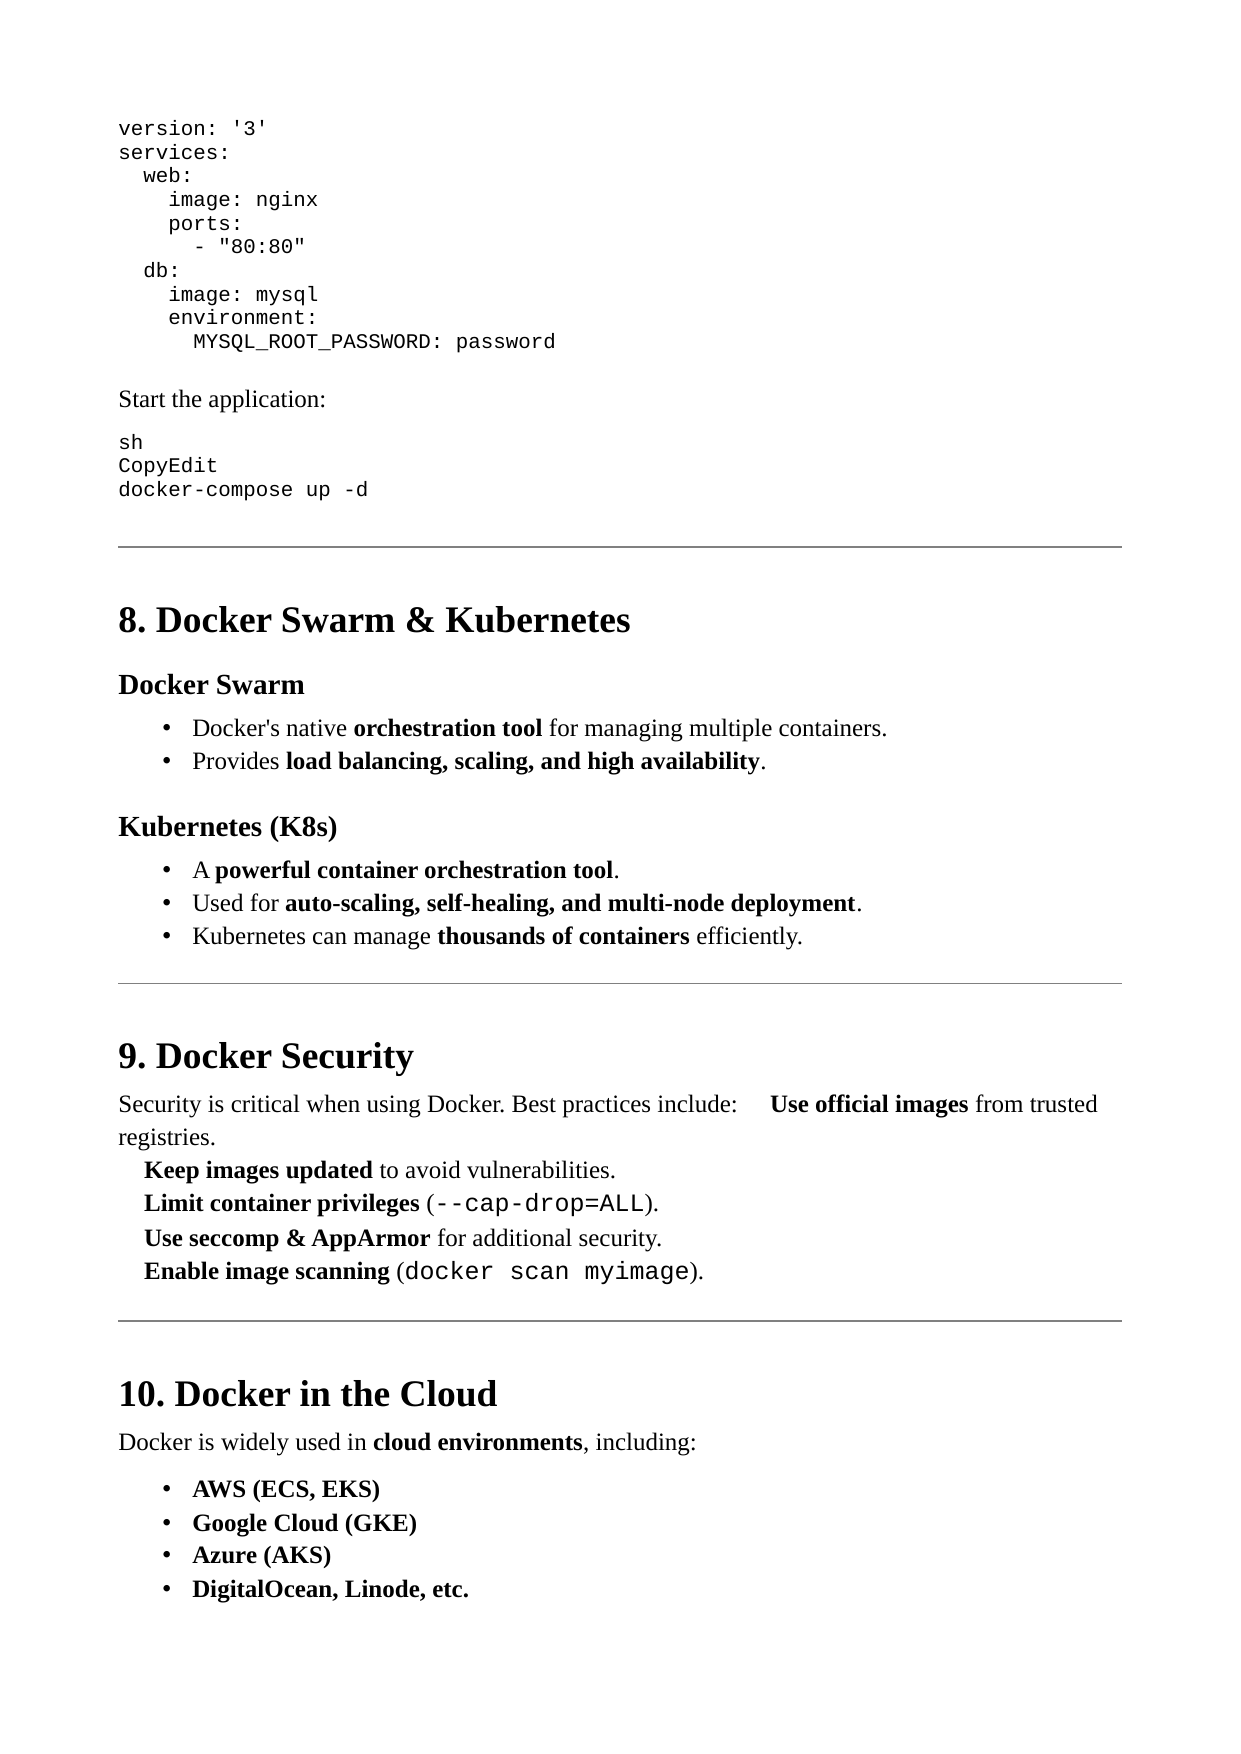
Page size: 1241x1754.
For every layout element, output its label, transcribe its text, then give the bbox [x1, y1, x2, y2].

subtitle 9. Docker Security [118, 1033, 1122, 1077]
text version: '3' [118, 118, 1122, 142]
text Start the application: [118, 384, 1122, 413]
list Kubernetes can manage thousands of containers efficiently. [162, 921, 1122, 949]
list AWS (ECS, EKS) [162, 1474, 1122, 1503]
text CopyEdit [118, 455, 1122, 479]
text - "80:80" [118, 236, 1122, 260]
list Google Cloud (GKE) [162, 1508, 1122, 1536]
text Docker is widely used in cloud environments, including: [118, 1427, 1122, 1456]
text db: [118, 260, 1122, 284]
subtitle 10. Docker in the Cloud [118, 1371, 1122, 1414]
list Azure (AKS) [162, 1541, 1122, 1569]
text image: mysql [118, 284, 1122, 307]
text sh [118, 432, 1122, 455]
text services: [118, 142, 1122, 165]
list Docker's native orchestration tool for managing multiple containers. [162, 713, 1122, 742]
subtitle Kubernetes (K8s) [118, 809, 1122, 842]
text ports: [118, 213, 1122, 236]
list A powerful container orchestration tool. [162, 855, 1122, 883]
text environment: [118, 307, 1122, 331]
list Used for auto-scaling, self-healing, and multi-node deployment. [162, 888, 1122, 916]
subtitle Docker Swarm [118, 667, 1122, 701]
list Provides load balancing, scaling, and high availability. [162, 746, 1122, 775]
text docker-compose up -d [118, 479, 1122, 503]
subtitle 8. Docker Swarm & Kubernetes [118, 597, 1122, 640]
text Security is critical when using Docker. Best practices include: ✅ Use official images from trusted registries. ✅ Keep images updated to avoid vulnerabilities. ✅ Limit container privileges (--cap-drop=ALL). ✅ Use seccomp & AppArmor for additional security. ✅ Enable image scanning (docker scan myimage). [118, 1089, 1122, 1287]
text image: nginx [118, 189, 1122, 213]
list DigitalOcean, Linode, etc. [162, 1574, 1122, 1602]
text web: [118, 165, 1122, 189]
text MYSQL_ROOT_PASSWORD: password [118, 331, 1122, 354]
